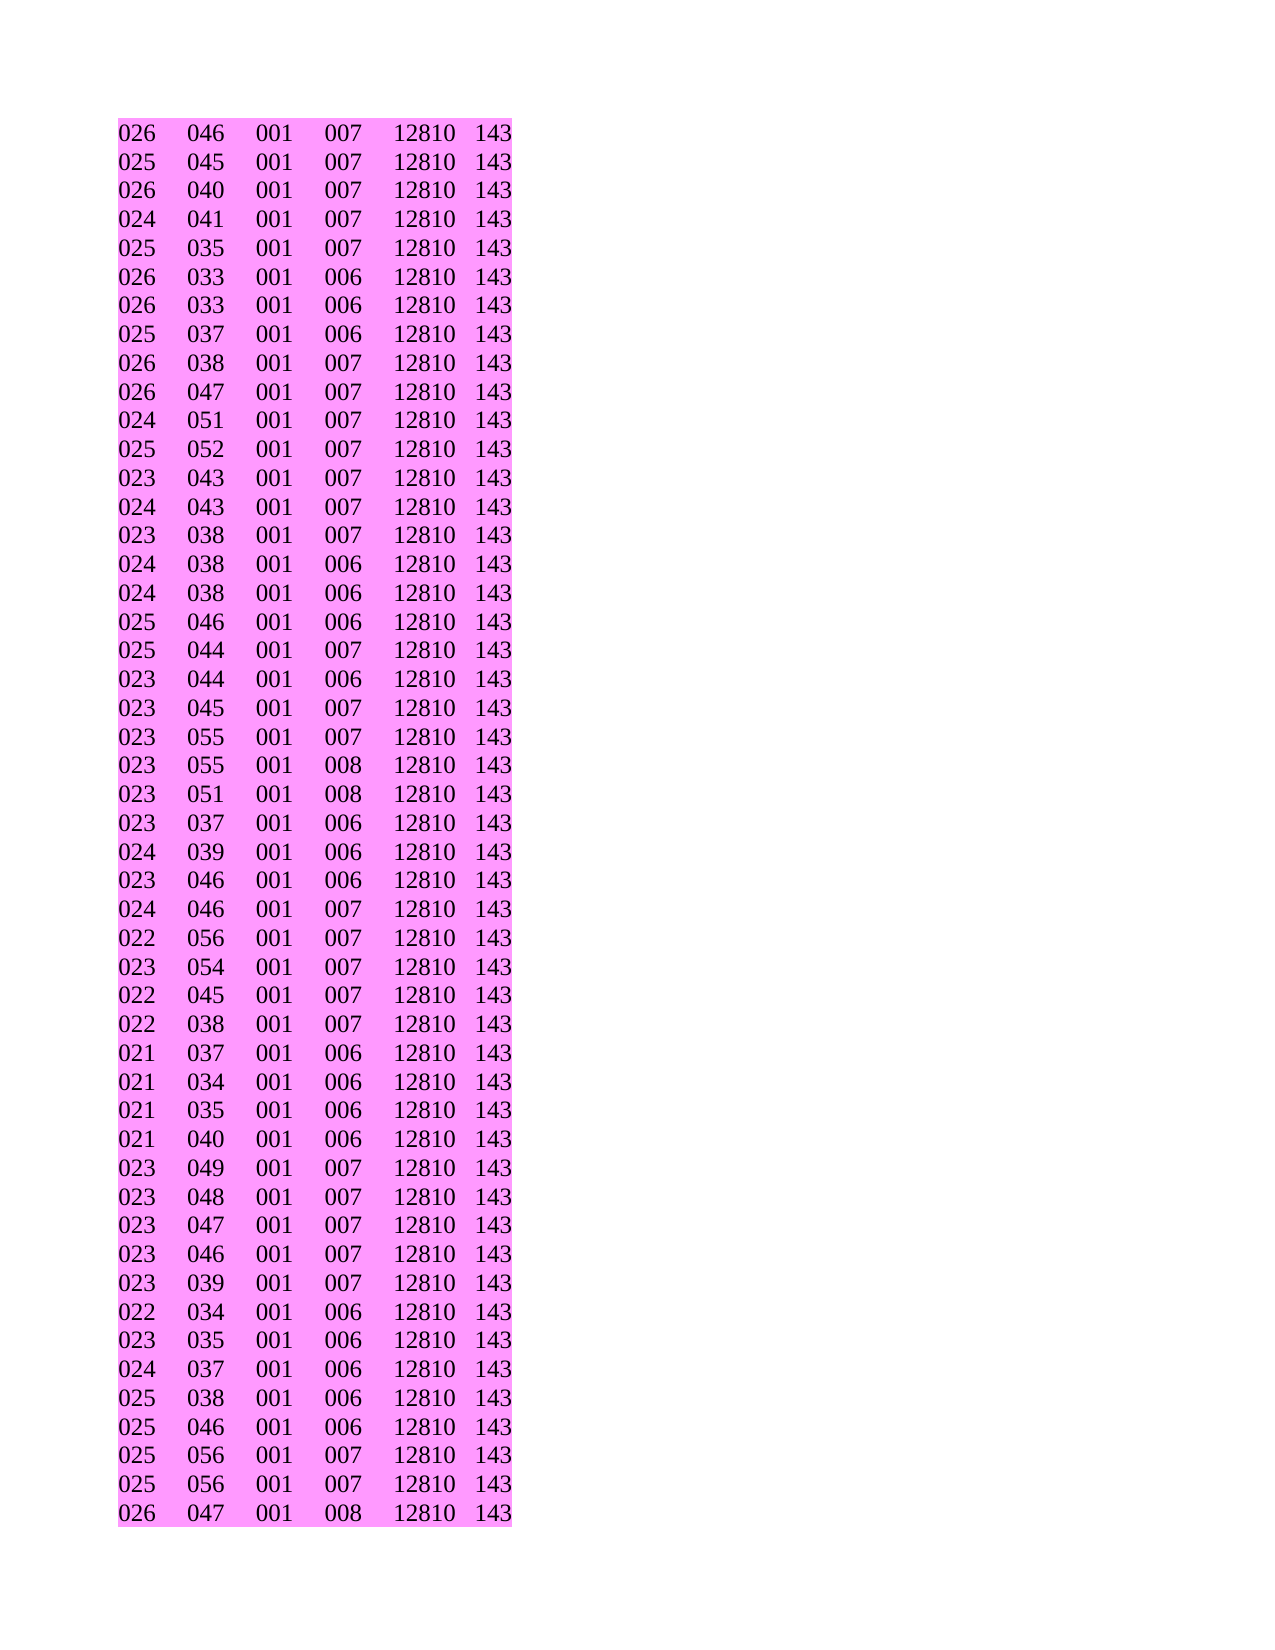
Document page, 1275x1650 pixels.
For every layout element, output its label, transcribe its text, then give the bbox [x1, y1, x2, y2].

text 023 039 001 007 12810 143 [118, 1268, 1157, 1297]
text 024 043 001 007 12810 143 [118, 492, 1157, 521]
text 024 038 001 006 12810 143 [118, 549, 1157, 578]
text 025 052 001 007 12810 143 [118, 434, 1157, 463]
text 023 049 001 007 12810 143 [118, 1153, 1157, 1182]
text 021 037 001 006 12810 143 [118, 1038, 1157, 1067]
text 023 048 001 007 12810 143 [118, 1182, 1157, 1211]
text 026 040 001 007 12810 143 [118, 176, 1157, 204]
text 024 039 001 006 12810 143 [118, 837, 1157, 866]
text 024 041 001 007 12810 143 [118, 204, 1157, 233]
text 024 051 001 007 12810 143 [118, 406, 1157, 434]
text 025 056 001 007 12810 143 [118, 1441, 1157, 1469]
text 023 037 001 006 12810 143 [118, 808, 1157, 837]
text 022 056 001 007 12810 143 [118, 923, 1157, 952]
text 021 035 001 006 12810 143 [118, 1096, 1157, 1124]
text 026 033 001 006 12810 143 [118, 291, 1157, 319]
text 023 038 001 007 12810 143 [118, 521, 1157, 549]
text 023 046 001 007 12810 143 [118, 1239, 1157, 1268]
text 025 038 001 006 12810 143 [118, 1383, 1157, 1412]
text 023 046 001 006 12810 143 [118, 866, 1157, 894]
text 026 046 001 007 12810 143 [118, 118, 1157, 147]
text 023 054 001 007 12810 143 [118, 952, 1157, 981]
text 021 034 001 006 12810 143 [118, 1067, 1157, 1096]
text 024 046 001 007 12810 143 [118, 894, 1157, 923]
text 021 040 001 006 12810 143 [118, 1124, 1157, 1153]
text 024 038 001 006 12810 143 [118, 578, 1157, 607]
text 022 045 001 007 12810 143 [118, 981, 1157, 1009]
text 026 038 001 007 12810 143 [118, 348, 1157, 377]
text 026 033 001 006 12810 143 [118, 262, 1157, 291]
text 025 045 001 007 12810 143 [118, 147, 1157, 176]
text 025 046 001 006 12810 143 [118, 1412, 1157, 1441]
text 026 047 001 007 12810 143 [118, 377, 1157, 406]
text 024 037 001 006 12810 143 [118, 1354, 1157, 1383]
text 023 047 001 007 12810 143 [118, 1211, 1157, 1239]
text 023 043 001 007 12810 143 [118, 463, 1157, 492]
text 023 035 001 006 12810 143 [118, 1326, 1157, 1354]
text 023 045 001 007 12810 143 [118, 693, 1157, 722]
text 023 055 001 007 12810 143 [118, 722, 1157, 751]
text 023 044 001 006 12810 143 [118, 664, 1157, 693]
text 025 056 001 007 12810 143 [118, 1469, 1157, 1498]
text 025 044 001 007 12810 143 [118, 636, 1157, 664]
text 022 038 001 007 12810 143 [118, 1009, 1157, 1038]
text 025 046 001 006 12810 143 [118, 607, 1157, 636]
text 026 047 001 008 12810 143 [118, 1498, 1157, 1527]
text 023 051 001 008 12810 143 [118, 779, 1157, 808]
text 025 035 001 007 12810 143 [118, 233, 1157, 262]
text 023 055 001 008 12810 143 [118, 751, 1157, 779]
text 022 034 001 006 12810 143 [118, 1297, 1157, 1326]
text 025 037 001 006 12810 143 [118, 319, 1157, 348]
